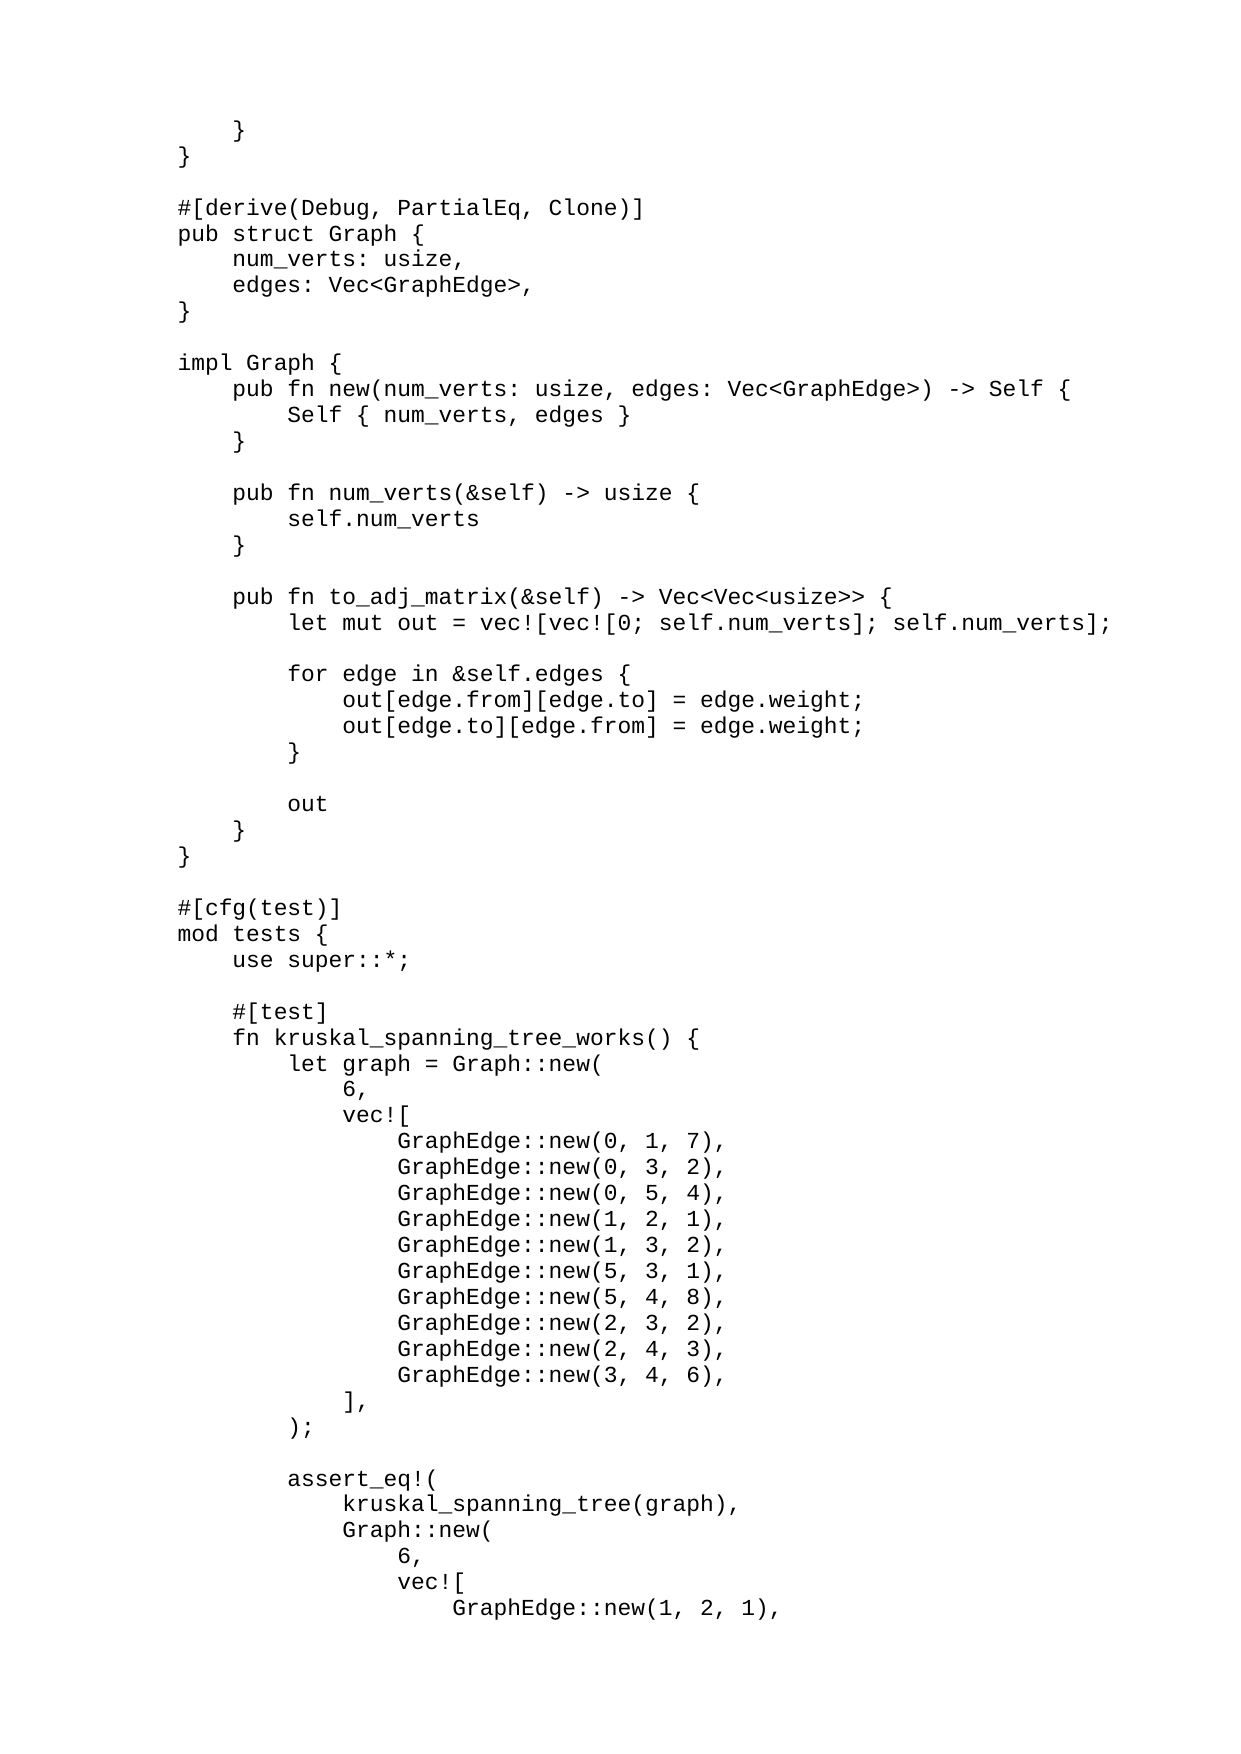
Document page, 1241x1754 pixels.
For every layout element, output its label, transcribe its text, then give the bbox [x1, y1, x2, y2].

text #[derive(Debug, PartialEq, Clone)] [177, 196, 1152, 222]
text kruskal_spanning_tree(graph), [177, 1493, 1152, 1519]
text vec![ [177, 1571, 1152, 1597]
text use super::*; [177, 948, 1152, 974]
text } [177, 429, 1152, 455]
text impl Graph { [177, 352, 1152, 377]
text #[test] [177, 1000, 1152, 1026]
text } [177, 118, 1152, 144]
text GraphEdge::new(1, 3, 2), [177, 1233, 1152, 1259]
text #[cfg(test)] [177, 896, 1152, 922]
text GraphEdge::new(1, 2, 1), [177, 1597, 1152, 1622]
text pub fn num_verts(&self) -> usize { [177, 481, 1152, 507]
text fn kruskal_spanning_tree_works() { [177, 1026, 1152, 1052]
text ], [177, 1389, 1152, 1415]
text GraphEdge::new(2, 3, 2), [177, 1311, 1152, 1337]
text edges: Vec<GraphEdge>, [177, 274, 1152, 300]
text 6, [177, 1078, 1152, 1104]
text pub fn new(num_verts: usize, edges: Vec<GraphEdge>) -> Self { [177, 377, 1152, 403]
text GraphEdge::new(5, 3, 1), [177, 1259, 1152, 1285]
text pub fn to_adj_matrix(&self) -> Vec<Vec<usize>> { [177, 585, 1152, 611]
text } [177, 818, 1152, 844]
text GraphEdge::new(5, 4, 8), [177, 1285, 1152, 1311]
text 6, [177, 1545, 1152, 1571]
text pub struct Graph { [177, 222, 1152, 248]
text Graph::new( [177, 1519, 1152, 1545]
text vec![ [177, 1104, 1152, 1130]
text } [177, 144, 1152, 170]
text GraphEdge::new(0, 1, 7), [177, 1130, 1152, 1156]
text out[edge.to][edge.from] = edge.weight; [177, 715, 1152, 741]
text let graph = Graph::new( [177, 1052, 1152, 1078]
text self.num_verts [177, 507, 1152, 533]
text GraphEdge::new(2, 4, 3), [177, 1337, 1152, 1363]
text mod tests { [177, 922, 1152, 948]
text } [177, 300, 1152, 326]
text out [177, 792, 1152, 818]
text Self { num_verts, edges } [177, 403, 1152, 429]
text } [177, 741, 1152, 767]
text for edge in &self.edges { [177, 663, 1152, 689]
text GraphEdge::new(0, 5, 4), [177, 1182, 1152, 1207]
text ); [177, 1415, 1152, 1441]
text out[edge.from][edge.to] = edge.weight; [177, 689, 1152, 715]
text let mut out = vec![vec![0; self.num_verts]; self.num_verts]; [177, 611, 1152, 637]
text GraphEdge::new(1, 2, 1), [177, 1207, 1152, 1233]
text } [177, 533, 1152, 559]
text GraphEdge::new(3, 4, 6), [177, 1363, 1152, 1389]
text assert_eq!( [177, 1467, 1152, 1493]
text } [177, 844, 1152, 870]
text num_verts: usize, [177, 248, 1152, 274]
text GraphEdge::new(0, 3, 2), [177, 1156, 1152, 1182]
